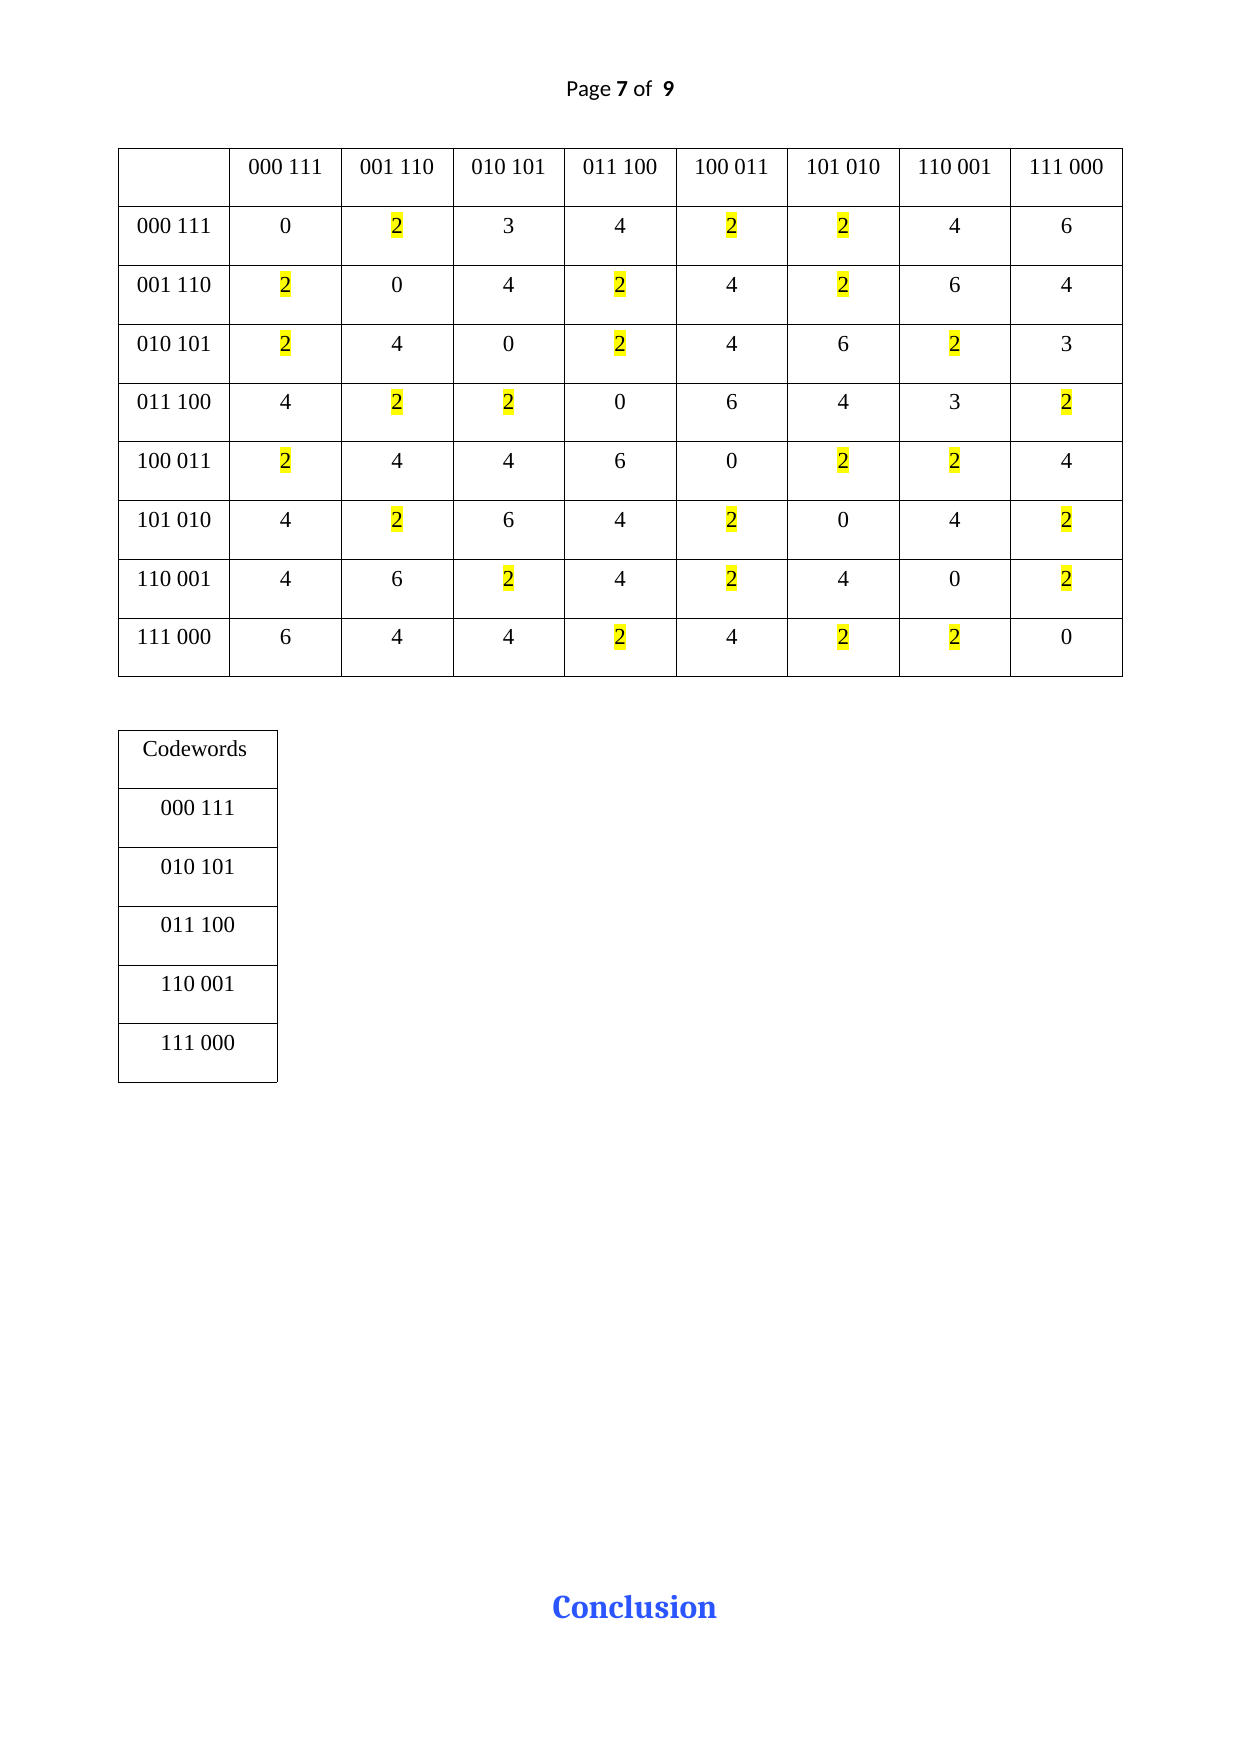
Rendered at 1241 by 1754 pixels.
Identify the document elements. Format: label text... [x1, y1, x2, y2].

table_cell 2 [565, 325, 676, 383]
table_cell 2 [1011, 501, 1122, 559]
table_cell 6 [900, 266, 1010, 324]
table_cell 4 [454, 266, 564, 324]
table_cell 2 [342, 501, 453, 559]
table_cell 2 [565, 266, 676, 324]
table_cell 2 [454, 560, 564, 618]
table_cell 4 [677, 266, 787, 324]
table_header 000 111 [230, 149, 341, 206]
table_cell 3 [1011, 325, 1122, 383]
table_cell 2 [677, 560, 787, 618]
table_header 100 011 [677, 149, 787, 206]
table_cell 4 [900, 207, 1010, 265]
table_cell 6 [677, 384, 787, 441]
table_cell 0 [1011, 619, 1122, 676]
table_cell 2 [230, 266, 341, 324]
table_cell 000 111 [119, 789, 277, 847]
table_cell 4 [230, 384, 341, 441]
table_cell 2 [230, 442, 341, 500]
table_cell 101 010 [119, 501, 229, 559]
table_cell 4 [677, 325, 787, 383]
table_header Codewords [119, 731, 277, 788]
table_cell 2 [900, 325, 1010, 383]
table_cell 6 [342, 560, 453, 618]
table_cell 2 [788, 442, 899, 500]
table_cell 6 [454, 501, 564, 559]
table_cell 0 [677, 442, 787, 500]
table_cell 4 [565, 560, 676, 618]
table_cell 0 [565, 384, 676, 441]
table_cell 011 100 [119, 907, 277, 964]
table_cell 2 [1011, 384, 1122, 441]
table_cell 4 [230, 560, 341, 618]
table_cell 2 [900, 619, 1010, 676]
table_cell 0 [454, 325, 564, 383]
table_cell 111 000 [119, 619, 229, 676]
table_cell 2 [900, 442, 1010, 500]
table_cell 4 [565, 207, 676, 265]
table_cell 011 100 [119, 384, 229, 441]
table_cell 4 [342, 619, 453, 676]
table_cell 4 [677, 619, 787, 676]
table_cell 6 [1011, 207, 1122, 265]
table_header 111 000 [1011, 149, 1122, 206]
table_cell 2 [677, 207, 787, 265]
table_cell 0 [900, 560, 1010, 618]
table_cell 4 [1011, 266, 1122, 324]
table_cell 3 [454, 207, 564, 265]
table_cell 4 [342, 442, 453, 500]
table_cell 4 [900, 501, 1010, 559]
table_cell 0 [342, 266, 453, 324]
table_cell 4 [454, 442, 564, 500]
table_cell 4 [454, 619, 564, 676]
table_cell 4 [788, 384, 899, 441]
table_header 010 101 [454, 149, 564, 206]
table_cell 000 111 [119, 207, 229, 265]
table_header [119, 149, 229, 206]
table_cell 2 [342, 384, 453, 441]
table_cell 111 000 [119, 1024, 277, 1082]
table_cell 4 [1011, 442, 1122, 500]
table_cell 2 [230, 325, 341, 383]
table_cell 2 [788, 619, 899, 676]
table_cell 110 001 [119, 560, 229, 618]
table_cell 100 011 [119, 442, 229, 500]
table_cell 4 [565, 501, 676, 559]
table_cell 2 [677, 501, 787, 559]
table_cell 4 [342, 325, 453, 383]
table_header 001 110 [342, 149, 453, 206]
table_cell 2 [1011, 560, 1122, 618]
table_header 101 010 [788, 149, 899, 206]
table_cell 6 [788, 325, 899, 383]
table_cell 010 101 [119, 325, 229, 383]
table_header 110 001 [900, 149, 1010, 206]
table_cell 3 [900, 384, 1010, 441]
table_cell 6 [565, 442, 676, 500]
table_cell 4 [788, 560, 899, 618]
table_cell 2 [454, 384, 564, 441]
table_header 011 100 [565, 149, 676, 206]
table_cell 2 [788, 266, 899, 324]
subtitle Conclusion [118, 1589, 1122, 1627]
table_cell 110 001 [119, 966, 277, 1023]
table_cell 2 [342, 207, 453, 265]
table_cell 0 [788, 501, 899, 559]
table_cell 2 [788, 207, 899, 265]
table_cell 6 [230, 619, 341, 676]
table_cell 2 [565, 619, 676, 676]
table_cell 4 [230, 501, 341, 559]
table_cell 0 [230, 207, 341, 265]
table_cell 010 101 [119, 848, 277, 906]
table_cell 001 110 [119, 266, 229, 324]
